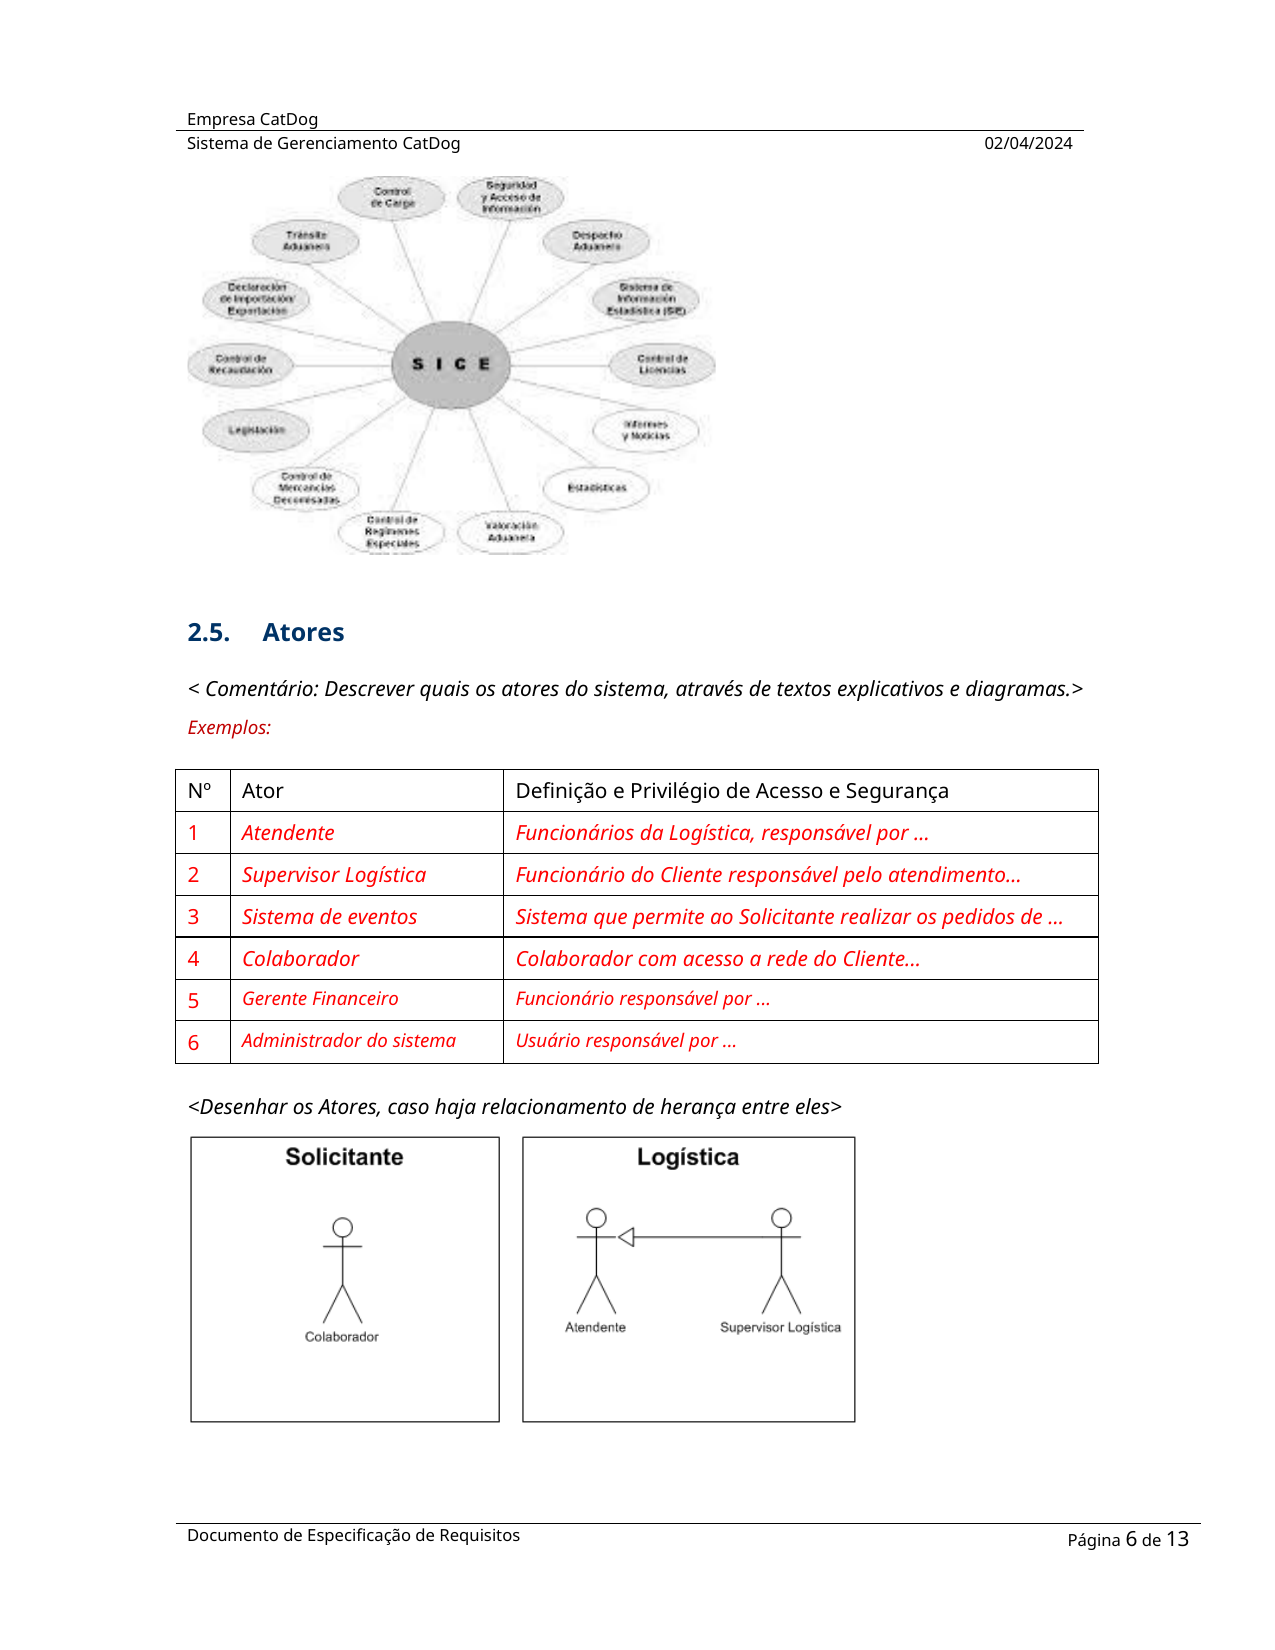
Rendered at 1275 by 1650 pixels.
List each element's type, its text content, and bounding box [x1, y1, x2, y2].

table_cell 3 [176, 896, 230, 936]
text Exemplos: [187, 714, 1087, 740]
table_cell Gerente Financeiro [231, 980, 503, 1020]
table_cell Sistema que permite ao Solicitante realizar os pedidos de ... [504, 896, 1098, 936]
table_cell Colaborador com acesso a rede do Cliente... [504, 938, 1098, 978]
picture [187, 176, 716, 555]
table_cell Sistema de eventos [231, 896, 503, 936]
table_cell 1 [176, 812, 230, 852]
text <Desenhar os Atores, caso haja relacionamento de herança entre eles> [187, 1092, 1087, 1120]
table_cell Colaborador [231, 938, 503, 978]
table_cell 2 [176, 854, 230, 894]
text < Comentário: Descrever quais os atores do sistema, através de textos explicativos e diagramas.> [187, 674, 1087, 702]
table_header Definição e Privilégio de Acesso e Segurança [504, 770, 1098, 811]
table_header Nº [176, 770, 230, 811]
table_cell 5 [176, 980, 230, 1020]
table_cell Usuário responsável por ... [504, 1021, 1098, 1062]
table_cell Atendente [231, 812, 503, 852]
subtitle Atores [187, 614, 1087, 649]
picture [187, 1132, 864, 1432]
table_header Ator [231, 770, 503, 811]
table_cell Supervisor Logística [231, 854, 503, 894]
table_cell Funcionário responsável por ... [504, 980, 1098, 1020]
table_cell Funcionário do Cliente responsável pelo atendimento... [504, 854, 1098, 894]
table_cell Funcionários da Logística, responsável por ... [504, 812, 1098, 852]
table_cell 4 [176, 938, 230, 978]
table_cell 6 [176, 1021, 230, 1062]
table_cell Administrador do sistema [231, 1021, 503, 1062]
